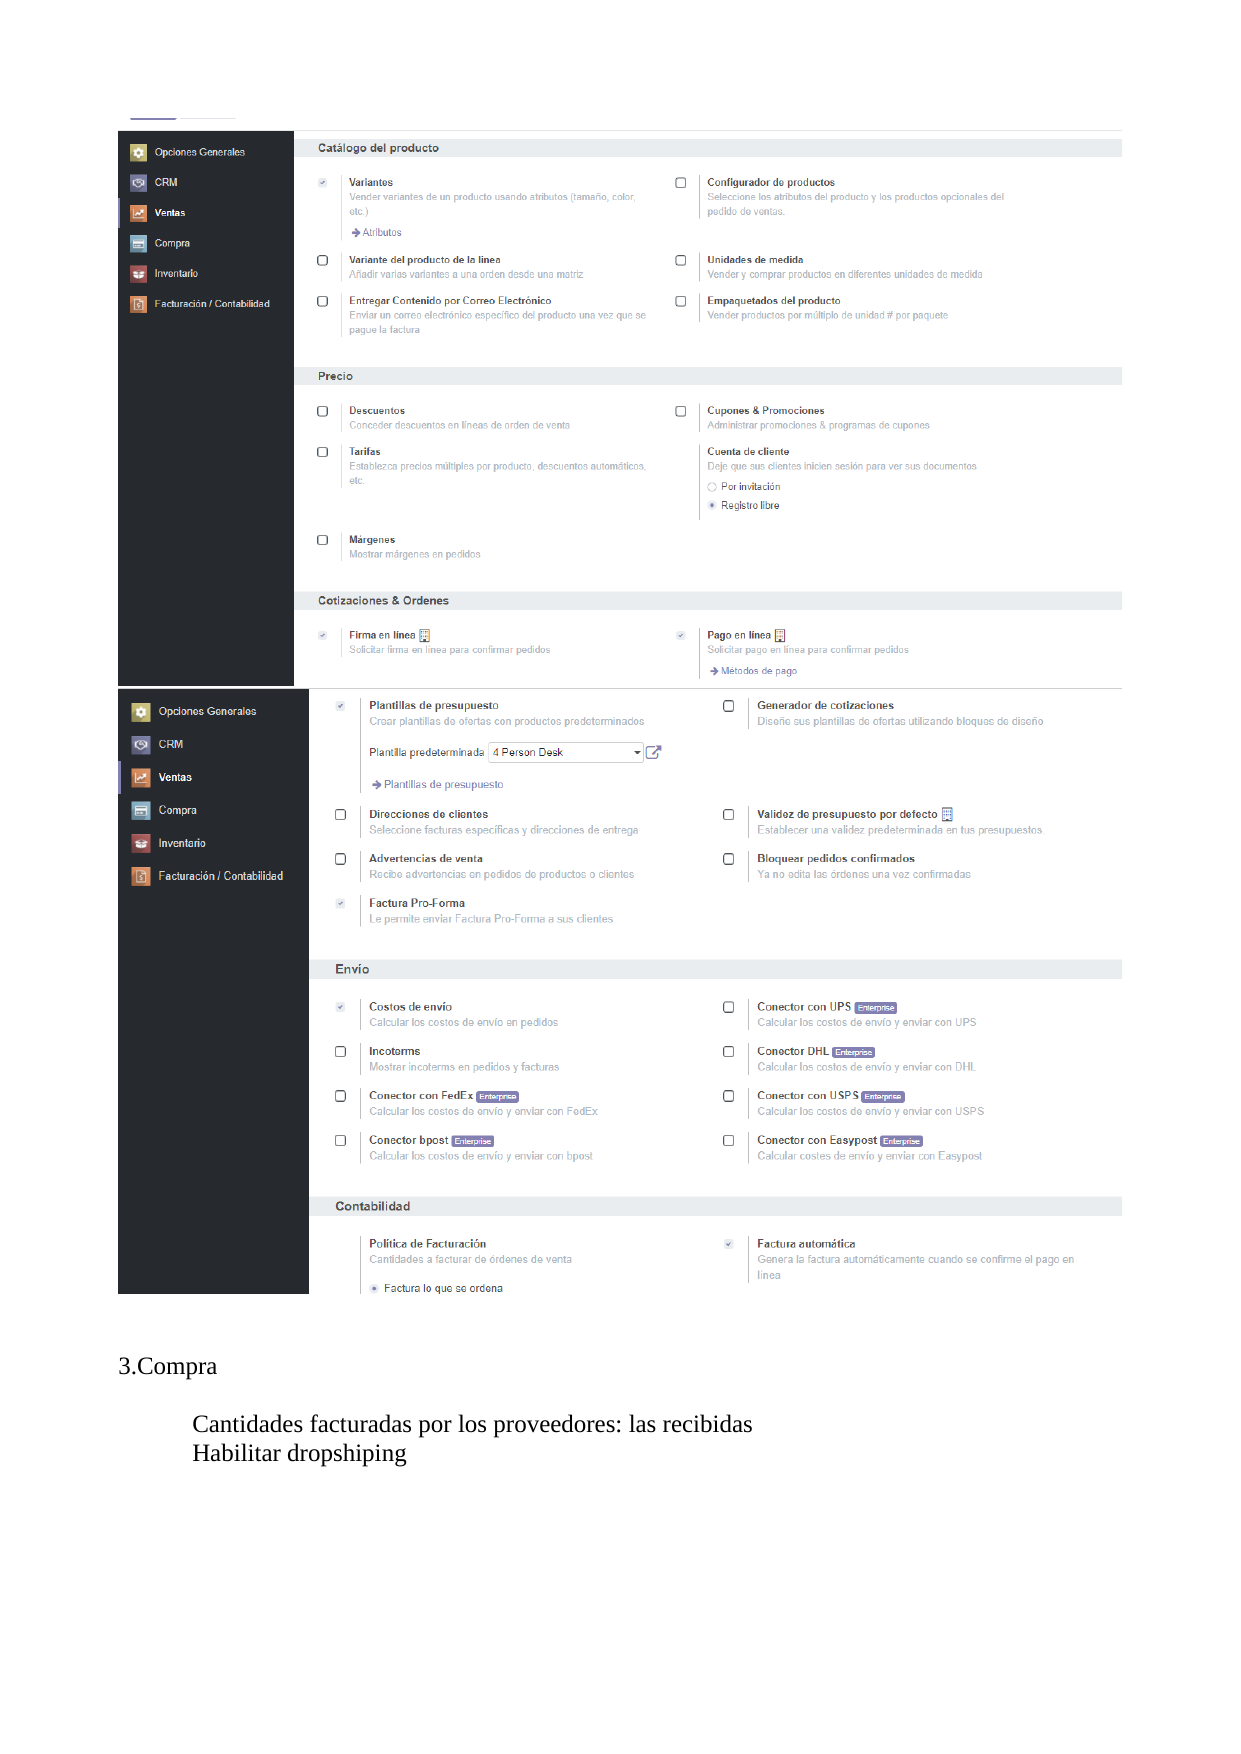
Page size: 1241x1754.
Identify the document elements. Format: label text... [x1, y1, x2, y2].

text 3.Compra [118, 1351, 1122, 1380]
text Cantidades facturadas por los proveedores: las recibidas [118, 1409, 1122, 1438]
text Habilitar dropshiping [118, 1438, 1122, 1466]
picture [118, 118, 1123, 1294]
